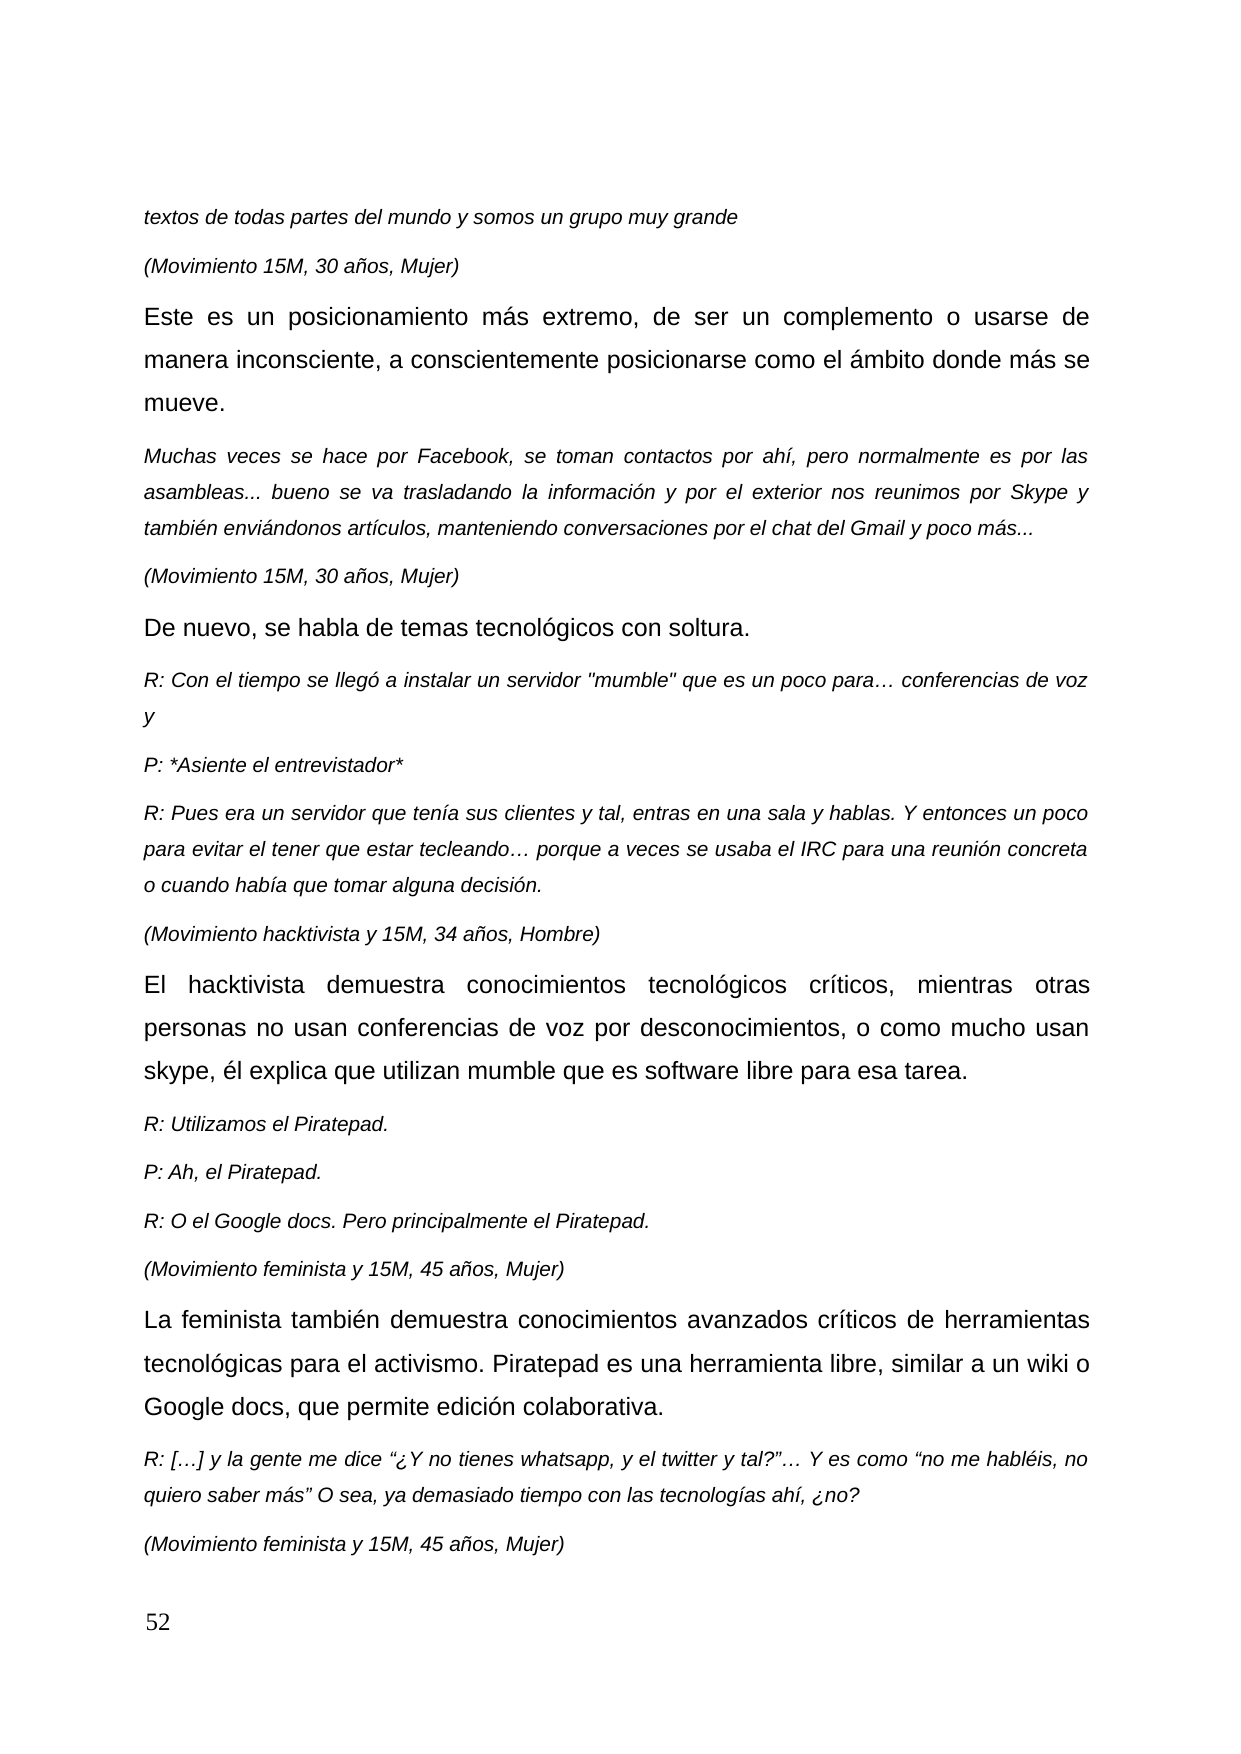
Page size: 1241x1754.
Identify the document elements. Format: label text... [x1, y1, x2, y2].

text Este es un posicionamiento más extremo, de ser un complemento o usarse de manera inconsciente, a conscientemente posicionarse como el ámbito donde más se mueve. [144, 302, 1092, 417]
text (Movimiento feminista y 15M, 45 años, Mujer) [144, 1532, 1092, 1556]
text (Movimiento 15M, 30 años, Mujer) [144, 564, 1092, 588]
text Muchas veces se hace por Facebook, se toman contactos por ahí, pero normalmente es por las asambleas... bueno se va trasladando la información y por el exterior nos reunimos por Skype y también enviándonos artículos, manteniendo conversaciones por el chat del Gmail y poco más... [144, 444, 1092, 540]
text De nuevo, se habla de temas tecnológicos con soltura. [144, 613, 1092, 641]
text La feminista también demuestra conocimientos avanzados críticos de herramientas tecnológicas para el activismo. Piratepad es una herramienta libre, similar a un wiki o Google docs, que permite edición colaborativa. [144, 1305, 1092, 1420]
text R: Pues era un servidor que tenía sus clientes y tal, entras en una sala y hablas. Y entonces un poco para evitar el tener que estar tecleando… porque a veces se usaba el IRC para una reunión concreta o cuando había que tomar alguna decisión. [144, 801, 1092, 897]
text P: Ah, el Piratepad. [144, 1160, 1092, 1184]
text R: Utilizamos el Piratepad. [144, 1112, 1092, 1136]
text (Movimiento feminista y 15M, 45 años, Mujer) [144, 1257, 1092, 1281]
text textos de todas partes del mundo y somos un grupo muy grande [144, 205, 1092, 229]
text R: O el Google docs. Pero principalmente el Piratepad. [144, 1208, 1092, 1232]
text (Movimiento hacktivista y 15M, 34 años, Hombre) [144, 921, 1092, 945]
text R: […] y la gente me dice “¿Y no tienes whatsapp, y el twitter y tal?”… Y es como “no me habléis, no quiero saber más” O sea, ya demasiado tiempo con las tecnologías ahí, ¿no? [144, 1447, 1092, 1507]
text P: *Asiente el entrevistador* [144, 753, 1092, 777]
text El hacktivista demuestra conocimientos tecnológicos críticos, mientras otras personas no usan conferencias de voz por desconocimientos, o como mucho usan skype, él explica que utilizan mumble que es software libre para esa tarea. [144, 970, 1092, 1085]
text (Movimiento 15M, 30 años, Mujer) [144, 253, 1092, 277]
text R: Con el tiempo se llegó a instalar un servidor "mumble" que es un poco para… conferencias de voz y [144, 668, 1092, 728]
